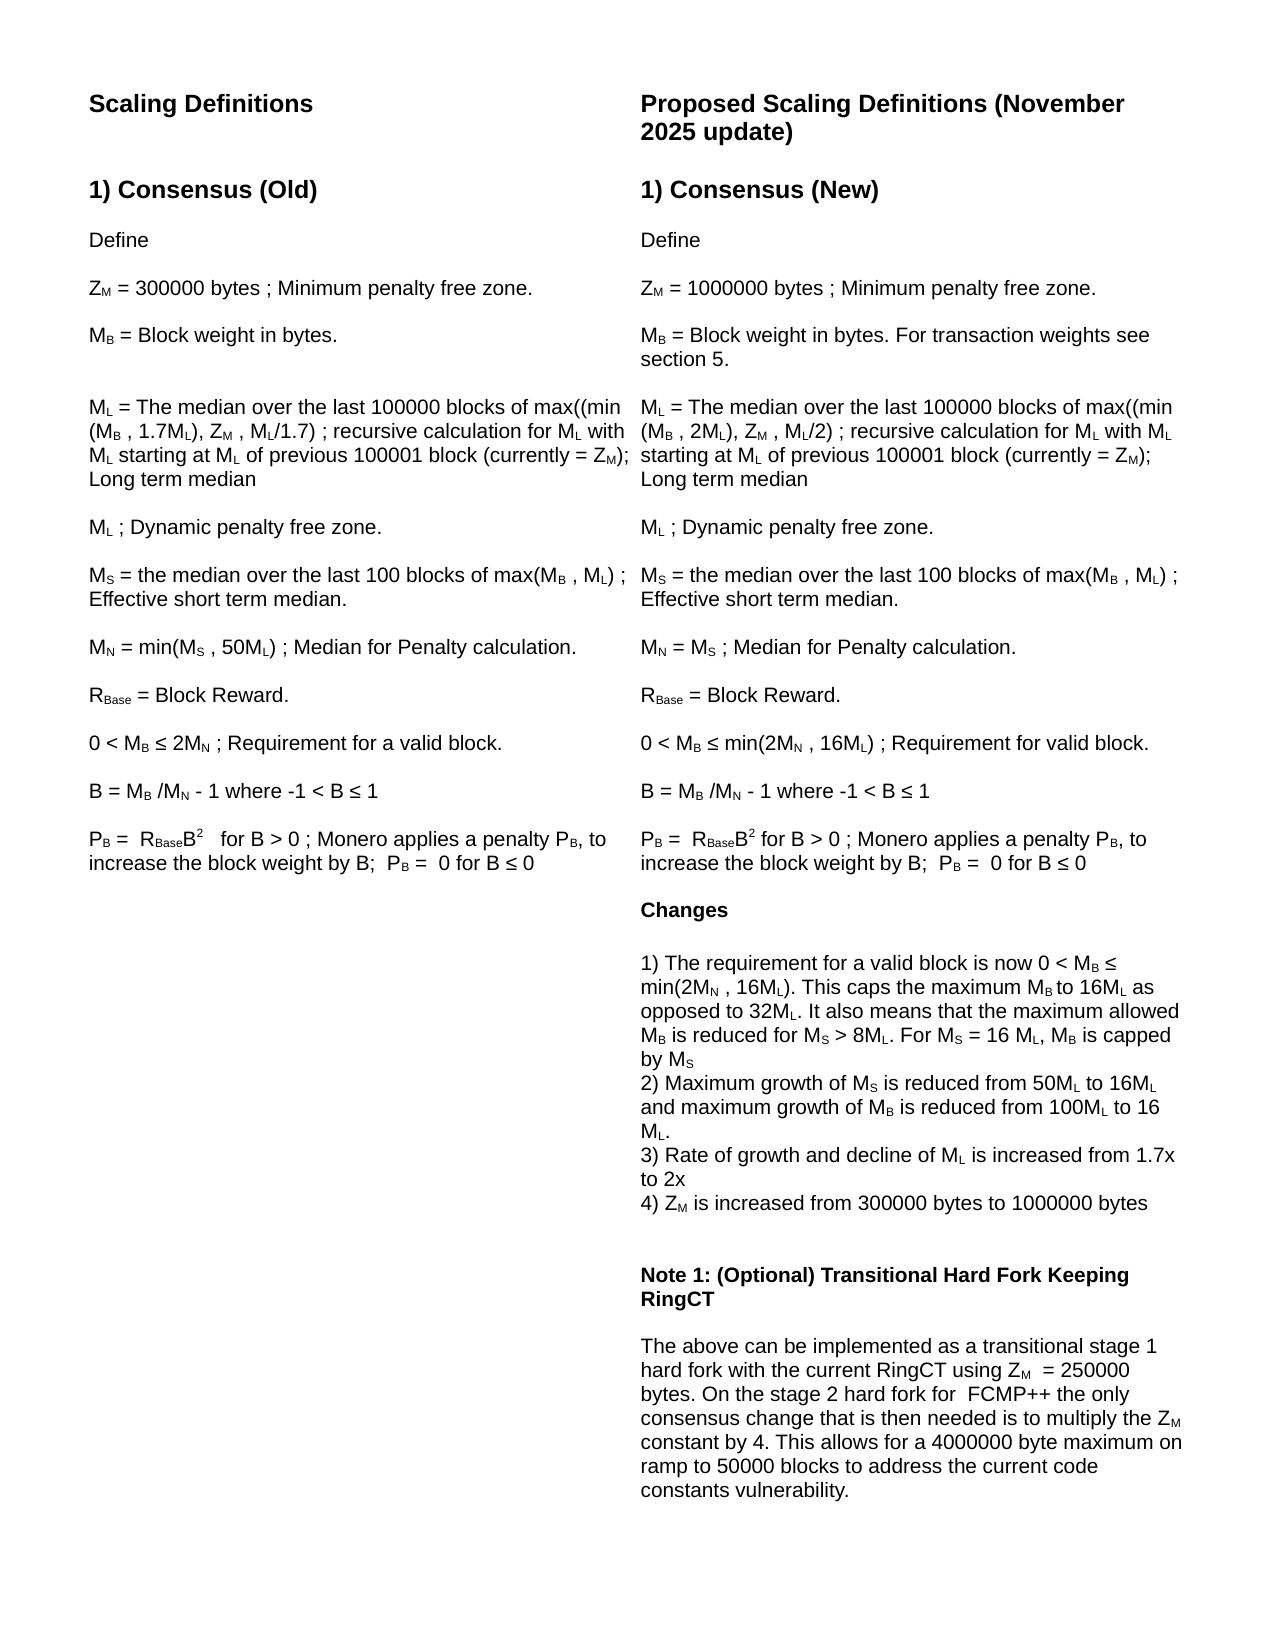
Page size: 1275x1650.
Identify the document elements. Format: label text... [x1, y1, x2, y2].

text The above can be implemented as a transitional stage 1 hard fork with the current RingCT using ZM = 250000 bytes. On the stage 2 hard fork for FCMP++ the only consensus change that is then needed is to multiply the ZM constant by 4. This allows for a 4000000 byte maximum on ramp to 50000 blocks to address the current code constants vulnerability. [640, 1334, 1186, 1502]
text PB = RBaseB2 for B > 0 ; Monero applies a penalty PB, to increase the block weight by B; PB = 0 for B ≤ 0 [88, 826, 634, 874]
text Proposed Scaling Definitions (November 2025 update) [640, 88, 1186, 146]
text 3) Rate of growth and decline of ML is increased from 1.7x to 2x [640, 1143, 1186, 1191]
text Define [88, 227, 634, 251]
text ML ; Dynamic penalty free zone. [88, 515, 634, 539]
text ZM = 300000 bytes ; Minimum penalty free zone. [88, 275, 634, 299]
text 2) Maximum growth of MS is reduced from 50ML to 16ML and maximum growth of MB is reduced from 100ML to 16 ML. [640, 1071, 1186, 1143]
text MN = min(MS , 50ML) ; Median for Penalty calculation. [88, 635, 634, 659]
text ML = The median over the last 100000 blocks of max((min (MB , 1.7ML), ZM , ML/1.7) ; recursive calculation for ML with ML starting at ML of previous 100001 block (currently = ZM); Long term median [88, 395, 634, 491]
text 4) ZM is increased from 300000 bytes to 1000000 bytes [640, 1191, 1186, 1214]
text MN = MS ; Median for Penalty calculation. [640, 635, 1186, 659]
text 1) The requirement for a valid block is now 0 < MB ≤ min(2MN , 16ML). This caps the maximum MB to 16ML as opposed to 32ML. It also means that the maximum allowed MB is reduced for MS > 8ML. For MS = 16 ML, MB is capped by MS [640, 951, 1186, 1071]
text 1) Consensus (New) [640, 175, 1186, 203]
text PB = RBaseB2 for B > 0 ; Monero applies a penalty PB, to increase the block weight by B; PB = 0 for B ≤ 0 [640, 826, 1186, 874]
text MB = Block weight in bytes. [88, 323, 634, 347]
text ZM = 1000000 bytes ; Minimum penalty free zone. [640, 275, 1186, 299]
text 0 < MB ≤ min(2MN , 16ML) ; Requirement for valid block. [640, 731, 1186, 754]
text MS = the median over the last 100 blocks of max(MB , ML) ; Effective short term median. [88, 563, 634, 611]
text 0 < MB ≤ 2MN ; Requirement for a valid block. [88, 731, 634, 754]
text Define [640, 227, 1186, 251]
text MB = Block weight in bytes. For transaction weights see section 5. [640, 323, 1186, 371]
text RBase = Block Reward. [88, 683, 634, 707]
text RBase = Block Reward. [640, 683, 1186, 707]
text ML ; Dynamic penalty free zone. [640, 515, 1186, 539]
text Note 1: (Optional) Transitional Hard Fork Keeping RingCT [640, 1262, 1186, 1310]
text Scaling Definitions [88, 88, 634, 146]
text 1) Consensus (Old) [88, 175, 634, 203]
text ML = The median over the last 100000 blocks of max((min (MB , 2ML), ZM , ML/2) ; recursive calculation for ML with ML starting at ML of previous 100001 block (currently = ZM); Long term median [640, 395, 1186, 491]
text Changes [640, 898, 1186, 922]
text B = MB /MN - 1 where -1 < B ≤ 1 [88, 778, 634, 802]
text B = MB /MN - 1 where -1 < B ≤ 1 [640, 778, 1186, 802]
text MS = the median over the last 100 blocks of max(MB , ML) ; Effective short term median. [640, 563, 1186, 611]
